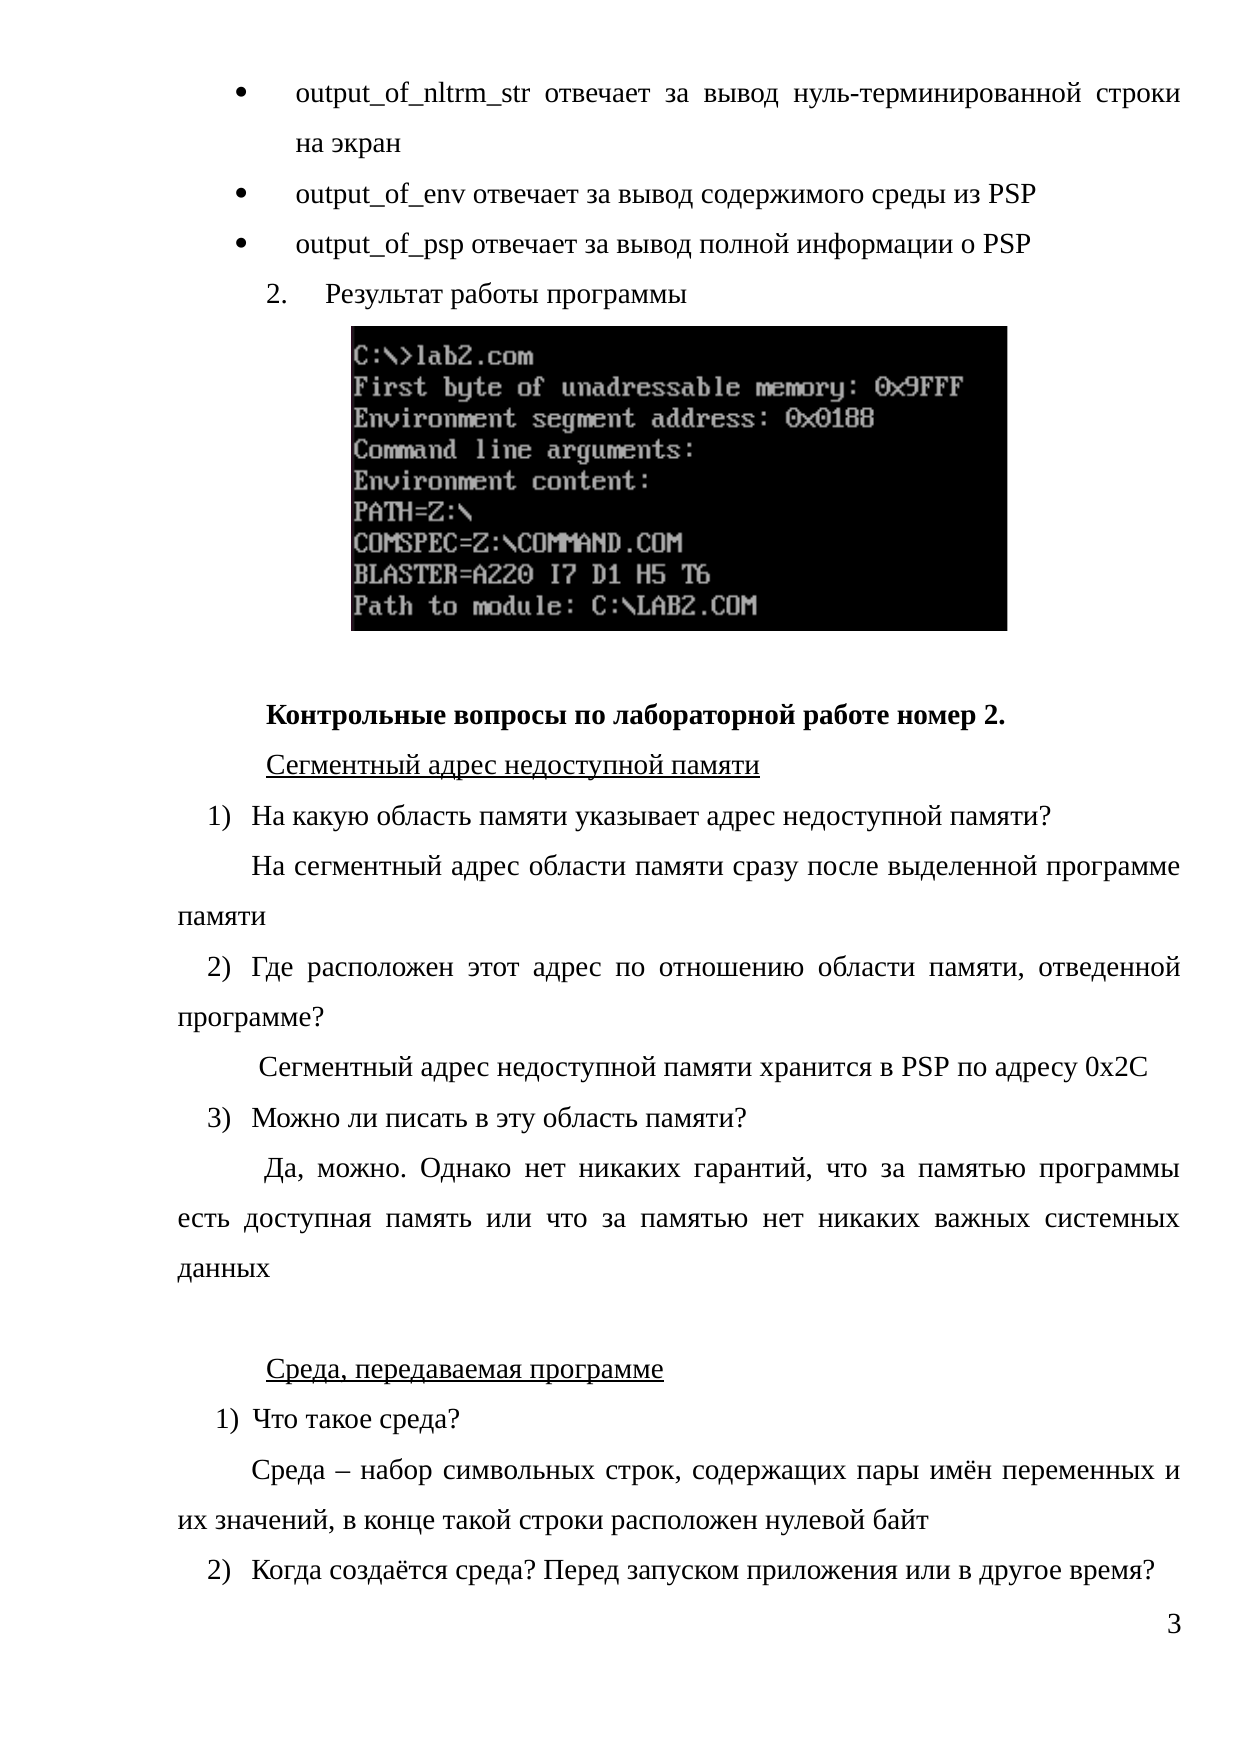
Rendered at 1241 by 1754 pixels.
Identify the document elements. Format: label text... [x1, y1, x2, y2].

text Среда, передаваемая программе [177, 1351, 1181, 1385]
list output_of_nltrm_str отвечает за вывод нуль-терминированной строки на экран [236, 75, 1181, 159]
list Где расположен этот адрес по отношению области памяти, отведенной программе? [177, 949, 1181, 1033]
list output_of_env отвечает за вывод содержимого среды из PSP [236, 176, 1181, 209]
text Контрольные вопросы по лабораторной работе номер 2. [177, 697, 1181, 731]
text Среда – набор символьных строк, содержащих пары имён переменных и их значений, в конце такой строки расположен нулевой байт [177, 1452, 1181, 1536]
text На сегментный адрес области памяти сразу после выделенной программе памяти [177, 848, 1181, 932]
list Что такое среда? [215, 1402, 1181, 1435]
text Да, можно. Однако нет никаких гарантий, что за памятью программы есть доступная память или что за памятью нет никаких важных системных данных [177, 1150, 1181, 1284]
list Можно ли писать в эту область памяти? [177, 1100, 1181, 1133]
list output_of_psp отвечает за вывод полной информации о PSP [236, 226, 1181, 260]
list На какую область памяти указывает адрес недоступной памяти? [177, 798, 1181, 831]
list Когда создаётся среда? Перед запуском приложения или в другое время? [177, 1552, 1181, 1586]
text Сегментный адрес недоступной памяти [177, 747, 1181, 781]
list Результат работы программы [177, 277, 1181, 310]
text Сегментный адрес недоступной памяти хранится в PSP по адресу 0х2С [177, 1049, 1181, 1083]
